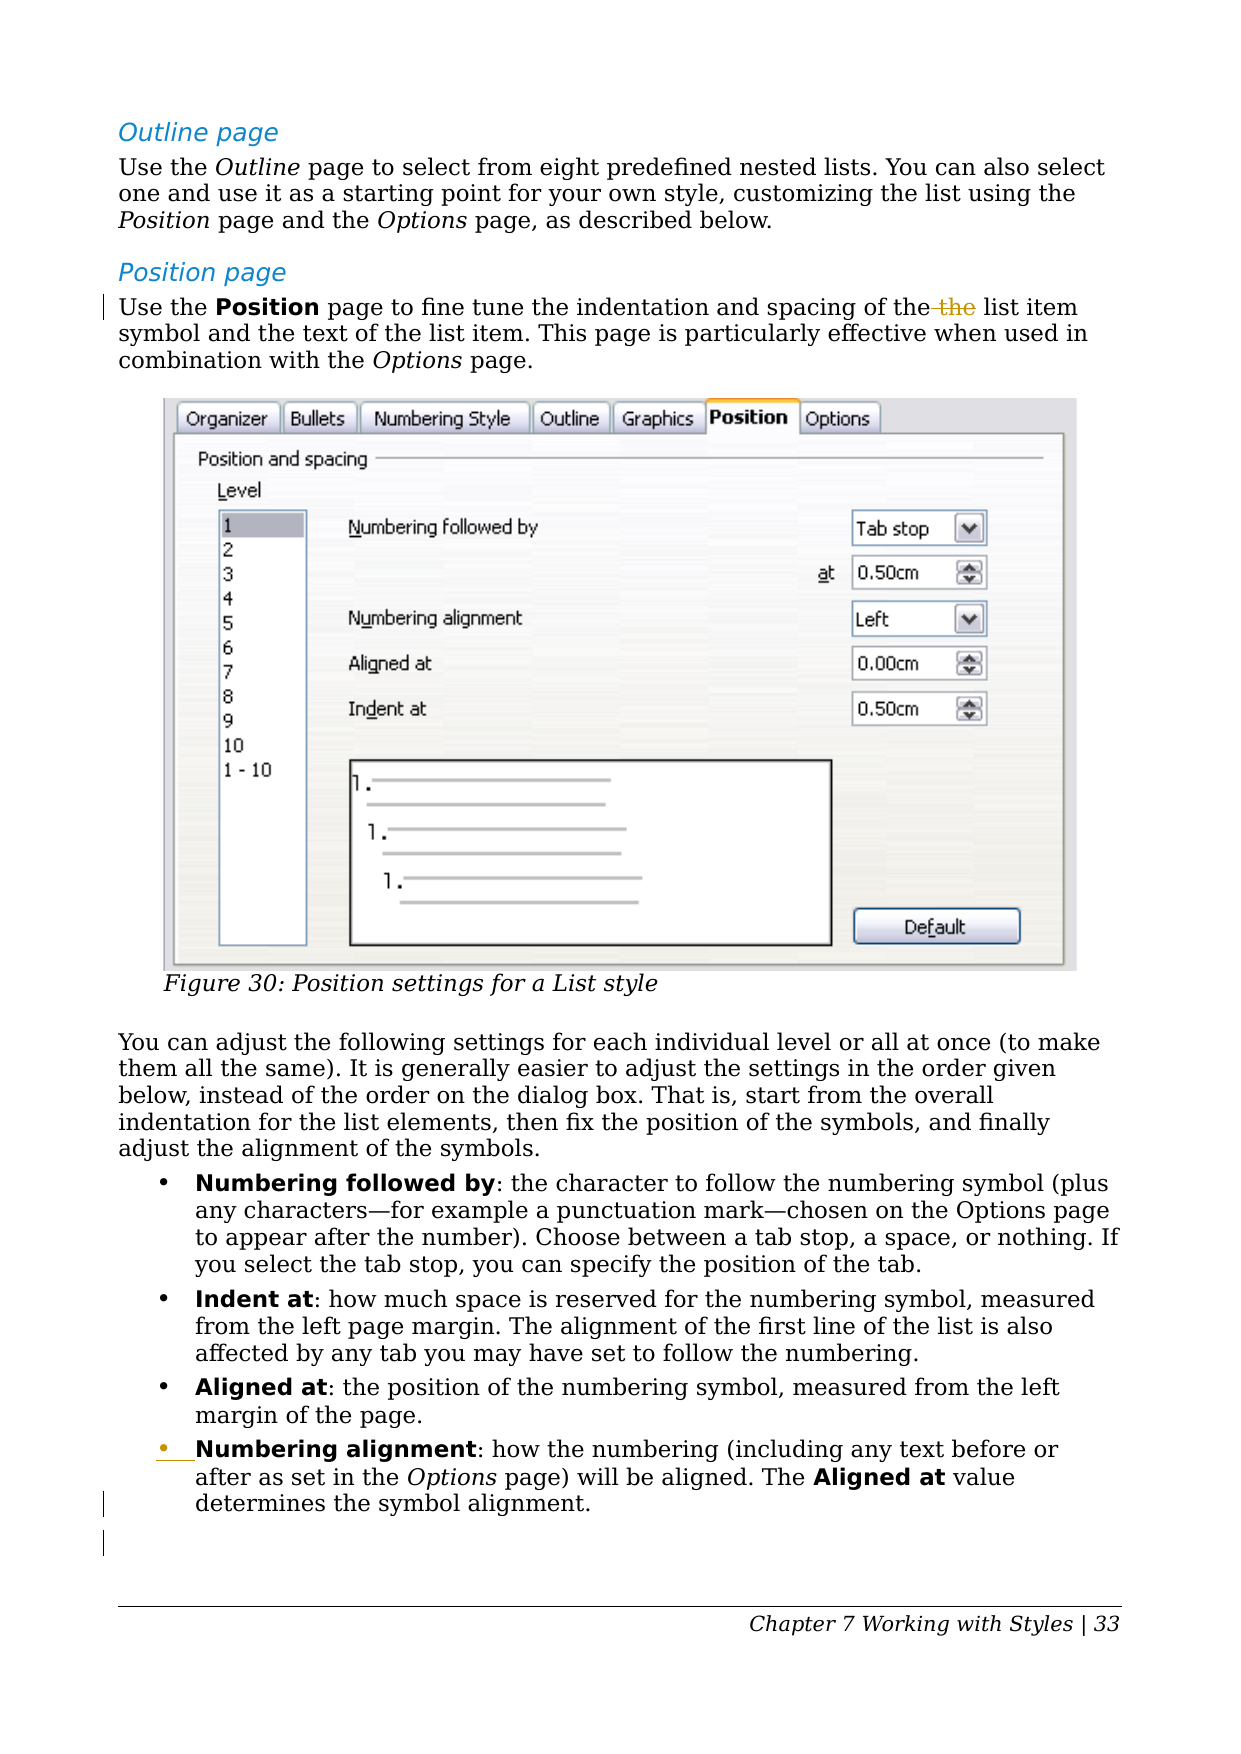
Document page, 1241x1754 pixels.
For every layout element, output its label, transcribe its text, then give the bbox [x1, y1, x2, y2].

text Use the Position page to fine tune the indentation and spacing of the list item symbol and the text of the list item. This page is particularly effective when used in combination with the Options page. [118, 294, 1122, 374]
list You can adjust the following settings for each individual level or all at once (to make them all the same). It is generally easier to adjust the settings in the order given below, instead of the order on the dialog box. That is, start from the overall indentation for the list elements, then fix the position of the symbols, and finally adjust the alignment of the symbols. [118, 1029, 1122, 1162]
list Indent at: how much space is reserved for the numbering symbol, measured from the left page margin. The alignment of the first line of the list is also affected by any tab you may have set to follow the numbering. [156, 1284, 1122, 1366]
subtitle Position page [118, 258, 1122, 287]
text Figure 30: Position settings for a List style [164, 971, 1077, 997]
picture [163, 398, 1077, 971]
list Aligned at: the position of the numbering symbol, measured from the left margin of the page. [156, 1373, 1122, 1428]
list Numbering alignment: how the numbering (including any text before or after as set in the Options page) will be aligned. The Aligned at value determines the symbol alignment. [156, 1435, 1122, 1517]
subtitle Outline page [118, 118, 1122, 147]
text Use the Outline page to select from eight predefined nested lists. You can also select one and use it as a starting point for your own style, customizing the list using the Position page and the Options page, as described below. [118, 154, 1122, 234]
list Numbering followed by: the character to follow the numbering symbol (plus any characters—for example a punctuation mark—chosen on the Options page to appear after the number). Choose between a tab stop, a space, or nothing. If you select the tab stop, you can specify the position of the tab. [156, 1168, 1122, 1278]
